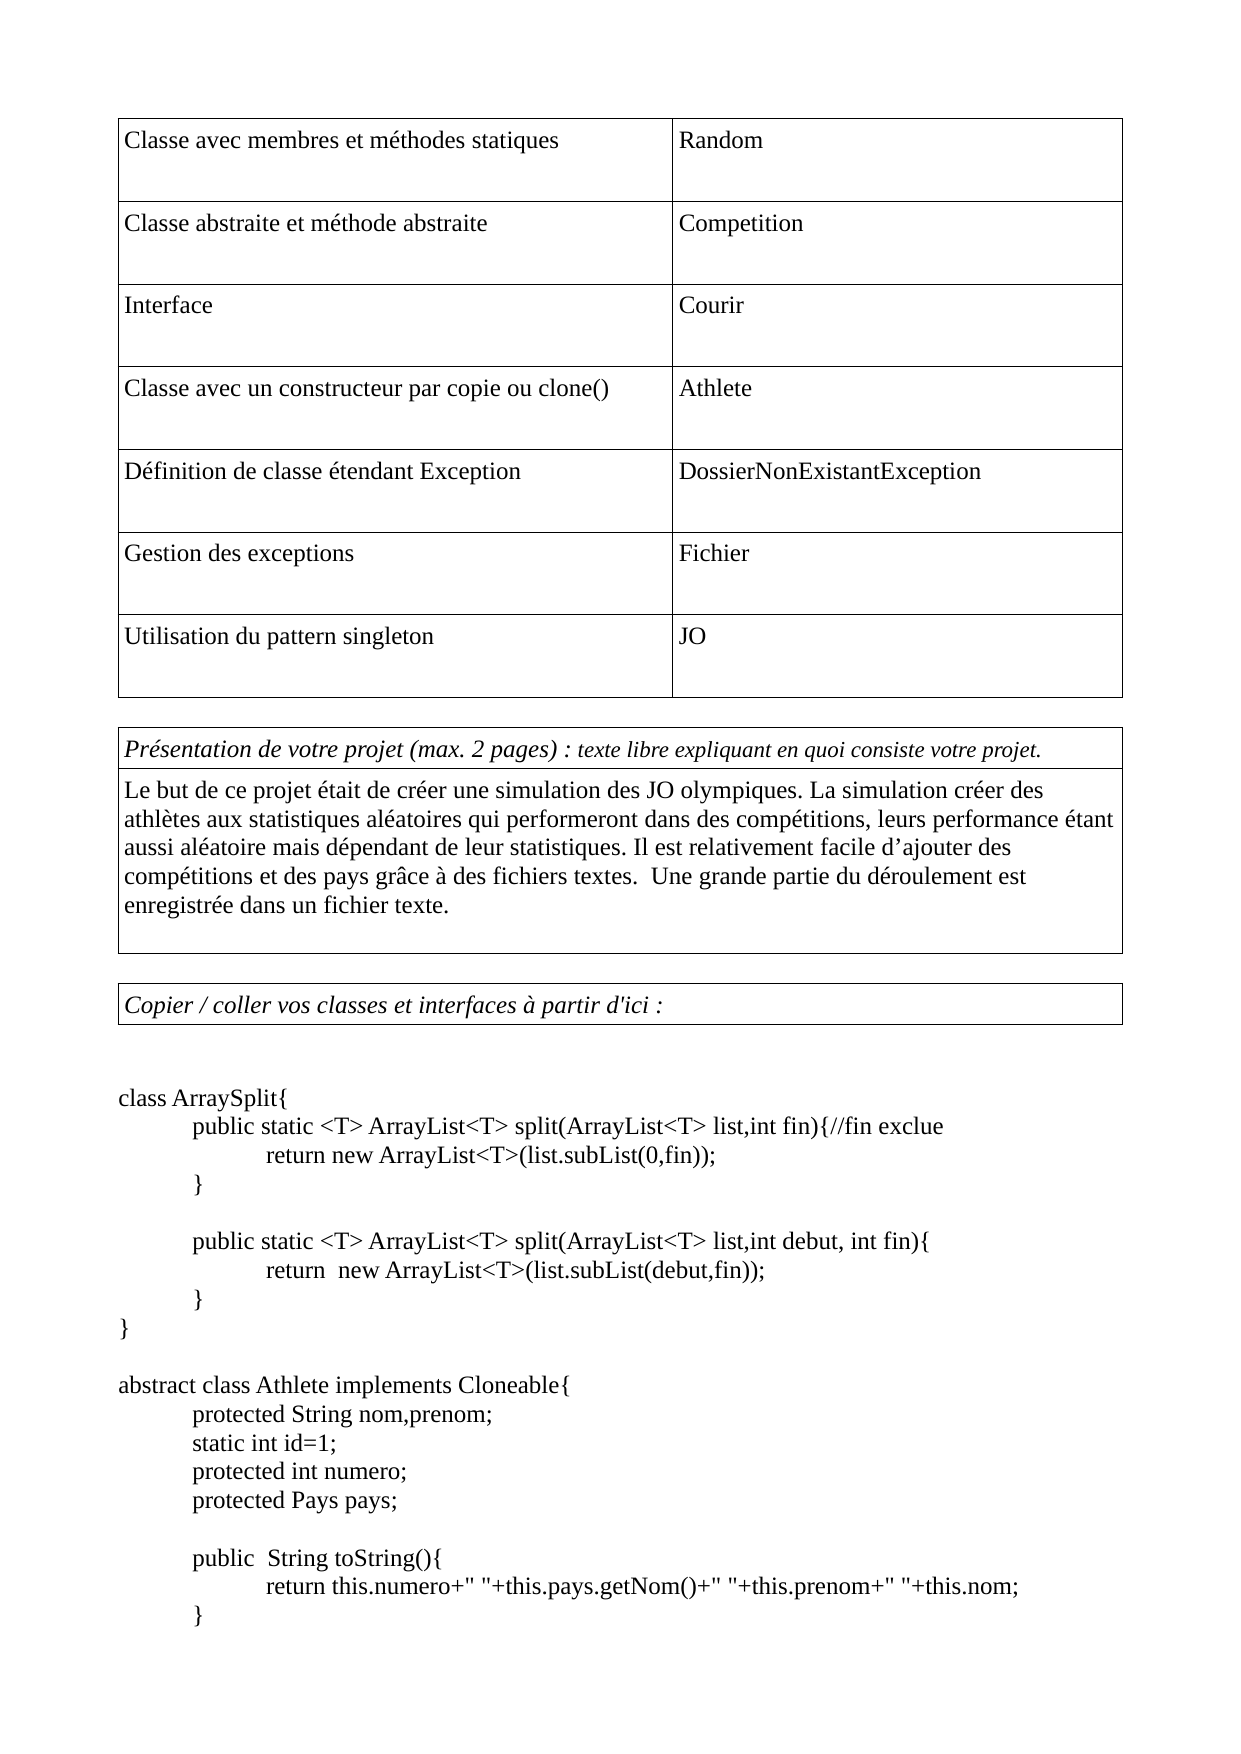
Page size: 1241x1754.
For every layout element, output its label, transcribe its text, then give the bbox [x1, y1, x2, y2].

text public static <T> ArrayList<T> split(ArrayList<T> list,int fin){//fin exclue [118, 1111, 1122, 1140]
text public static <T> ArrayList<T> split(ArrayList<T> list,int debut, int fin){ [118, 1226, 1122, 1255]
text return new ArrayList<T>(list.subList(debut,fin)); [118, 1255, 1122, 1284]
table_cell Le but de ce projet était de créer une simulation des JO olympiques. La simulation créer des athlètes aux statistiques aléatoires qui performeront dans des compétitions, leurs performance étant aussi aléatoire mais dépendant de leur statistiques. Il est relativement facile d’ajouter des compétitions et des pays grâce à des fichiers textes. Une grande partie du déroulement est enregistrée dans un fichier texte. [119, 769, 1122, 953]
text protected String nom,prenom; [118, 1399, 1122, 1428]
table_cell Utilisation du pattern singleton [119, 615, 672, 697]
table_cell Classe abstraite et méthode abstraite [119, 202, 672, 283]
table_header Copier / coller vos classes et interfaces à partir d'ici : [119, 984, 1122, 1024]
text } [118, 1600, 1122, 1629]
table_cell Fichier [673, 533, 1122, 614]
text protected Pays pays; [118, 1485, 1122, 1514]
table_cell Random [673, 119, 1122, 201]
text static int id=1; [118, 1428, 1122, 1456]
table_header Présentation de votre projet (max. 2 pages) : texte libre expliquant en quoi consiste votre projet. [119, 728, 1122, 768]
text } [118, 1313, 1122, 1341]
table_cell Gestion des exceptions [119, 533, 672, 614]
text return this.numero+" "+this.pays.getNom()+" "+this.prenom+" "+this.nom; [118, 1571, 1122, 1600]
text class ArraySplit{ [118, 1083, 1122, 1111]
table_cell JO [673, 615, 1122, 697]
table_cell Interface [119, 285, 672, 366]
table_cell Classe avec membres et méthodes statiques [119, 119, 672, 201]
text return new ArrayList<T>(list.subList(0,fin)); [118, 1140, 1122, 1169]
table_cell Competition [673, 202, 1122, 283]
table_cell Classe avec un constructeur par copie ou clone() [119, 367, 672, 449]
text } [118, 1169, 1122, 1198]
table_cell DossierNonExistantException [673, 450, 1122, 532]
table_cell Courir [673, 285, 1122, 366]
text } [118, 1284, 1122, 1313]
table_cell Définition de classe étendant Exception [119, 450, 672, 532]
table_cell Athlete [673, 367, 1122, 449]
text public String toString(){ [118, 1543, 1122, 1571]
text protected int numero; [118, 1456, 1122, 1485]
text abstract class Athlete implements Cloneable{ [118, 1370, 1122, 1399]
